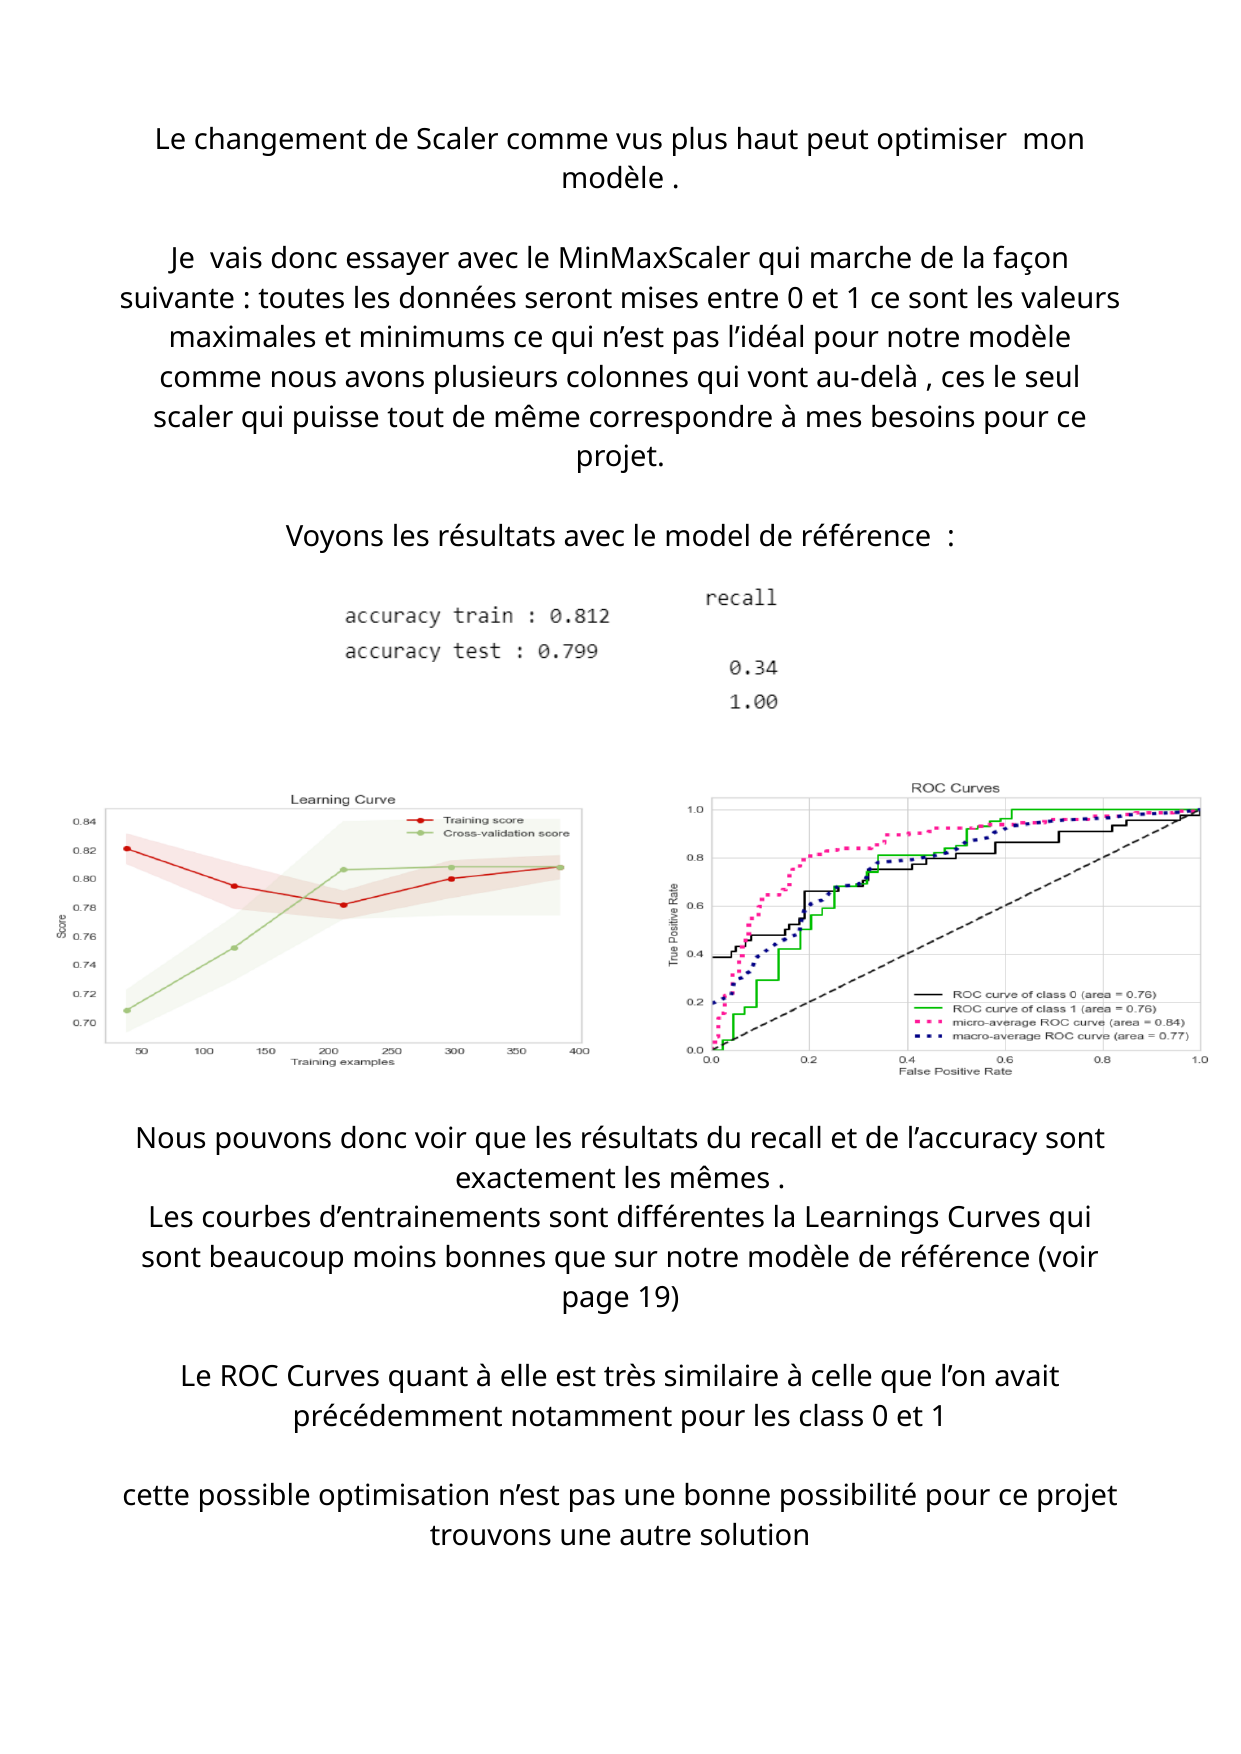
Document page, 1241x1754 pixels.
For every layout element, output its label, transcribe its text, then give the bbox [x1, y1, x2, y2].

text cette possible optimisation n’est pas une bonne possibilité pour ce projet trouvons une autre solution [118, 1474, 1122, 1554]
text Le changement de Scaler comme vus plus haut peut optimiser mon modèle . [118, 118, 1122, 197]
text Je vais donc essayer avec le MinMaxScaler qui marche de la façon suivante : toutes les données seront mises entre 0 et 1 ce sont les valeurs maximales et minimums ce qui n’est pas l’idéal pour notre modèle comme nous avons plusieurs colonnes qui vont au-delà , ces le seul scaler qui puisse tout de même correspondre à mes besoins pour ce projet. [118, 237, 1122, 475]
text Nous pouvons donc voir que les résultats du recall et de l’accuracy sont exactement les mêmes . [118, 800, 1122, 1197]
text Le ROC Curves quant à elle est très similaire à celle que l’on avait précédemment notamment pour les class 0 et 1 [118, 1355, 1122, 1435]
text Les courbes d’entrainements sont différentes la Learnings Curves qui sont beaucoup moins bonnes que sur notre modèle de référence (voir page 19) [118, 1197, 1122, 1316]
text Voyons les résultats avec le model de référence : [118, 515, 1122, 555]
